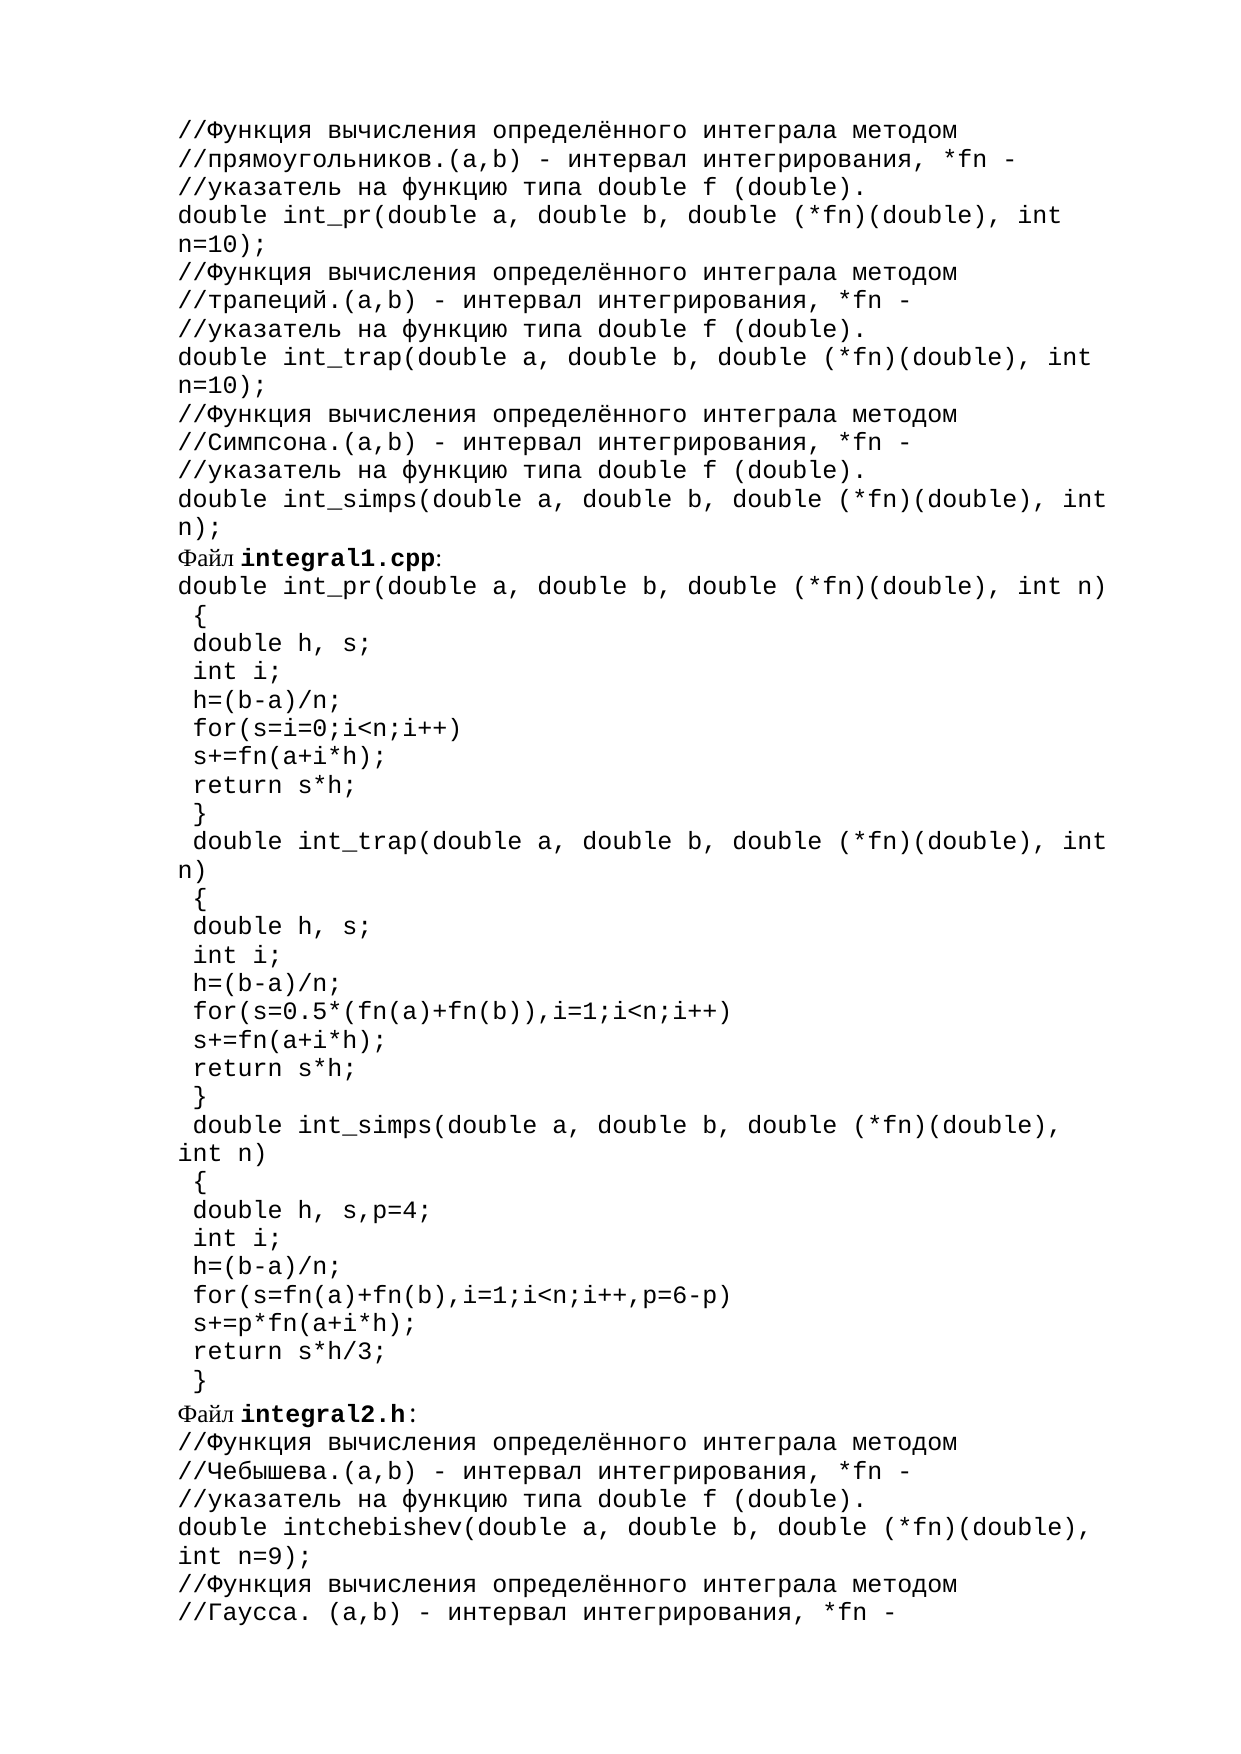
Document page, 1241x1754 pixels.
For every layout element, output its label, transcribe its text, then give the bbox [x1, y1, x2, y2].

text //Гаусса. (a,b) - интервал интегрирования, *fn - [177, 1600, 1122, 1628]
text //указатель на функцию типа double f (double). [177, 1487, 1122, 1515]
text //Чебышева.(a,b) - интервал интегрирования, *fn - [177, 1458, 1122, 1487]
text s+=p*fn(a+i*h); [177, 1311, 1122, 1339]
text return s*h/3; [177, 1339, 1122, 1367]
text { [177, 602, 1122, 631]
text double int_trap(double a, double b, double (*fn)(double), int n=10); [177, 345, 1122, 401]
text //Функция вычисления определённого интеграла методом [177, 401, 1122, 430]
text //указатель на функцию типа double f (double). [177, 458, 1122, 486]
text h=(b-a)/n; [177, 687, 1122, 716]
text //Функция вычисления определённого интеграла методом [177, 1430, 1122, 1458]
text { [177, 1169, 1122, 1197]
text int i; [177, 1226, 1122, 1254]
text double int_pr(double a, double b, double (*fn)(double), int n=10); [177, 203, 1122, 260]
text //Симпсона.(a,b) - интервал интегрирования, *fn - [177, 430, 1122, 458]
text double int_simps(double a, double b, double (*fn)(double), int n); [177, 486, 1122, 543]
text for(s=i=0;i<n;i++) [177, 716, 1122, 744]
text double int_trap(double a, double b, double (*fn)(double), int n) [177, 829, 1122, 886]
text int i; [177, 659, 1122, 687]
text double h, s; [177, 914, 1122, 942]
text h=(b-a)/n; [177, 1254, 1122, 1282]
text //Функция вычисления определённого интеграла методом [177, 260, 1122, 288]
text double intchebishev(double a, double b, double (*fn)(double), int n=9); [177, 1515, 1122, 1572]
text //Функция вычисления определённого интеграла методом [177, 118, 1122, 146]
text int i; [177, 942, 1122, 971]
text //Функция вычисления определённого интеграла методом [177, 1572, 1122, 1600]
text double h, s; [177, 631, 1122, 659]
text return s*h; [177, 772, 1122, 801]
text return s*h; [177, 1056, 1122, 1084]
text double int_pr(double a, double b, double (*fn)(double), int n) [177, 574, 1122, 602]
text //указатель на функцию типа double f (double). [177, 316, 1122, 345]
text h=(b-a)/n; [177, 971, 1122, 999]
text } [177, 801, 1122, 829]
text double int_simps(double a, double b, double (*fn)(double), int n) [177, 1112, 1122, 1169]
text { [177, 886, 1122, 914]
text } [177, 1367, 1122, 1396]
text //трапеций.(a,b) - интервал интегрирования, *fn - [177, 288, 1122, 316]
text s+=fn(a+i*h); [177, 744, 1122, 772]
text for(s=0.5*(fn(a)+fn(b)),i=1;i<n;i++) [177, 999, 1122, 1027]
text Файл integral2.h: [118, 1396, 1122, 1430]
text double h, s,p=4; [177, 1197, 1122, 1226]
text s+=fn(a+i*h); [177, 1027, 1122, 1056]
text Файл integral1.cpp: [118, 543, 1122, 574]
text for(s=fn(a)+fn(b),i=1;i<n;i++,p=6-p) [177, 1282, 1122, 1311]
text //прямоугольников.(a,b) - интервал интегрирования, *fn - [177, 146, 1122, 175]
text } [177, 1084, 1122, 1112]
text //указатель на функцию типа double f (double). [177, 175, 1122, 203]
